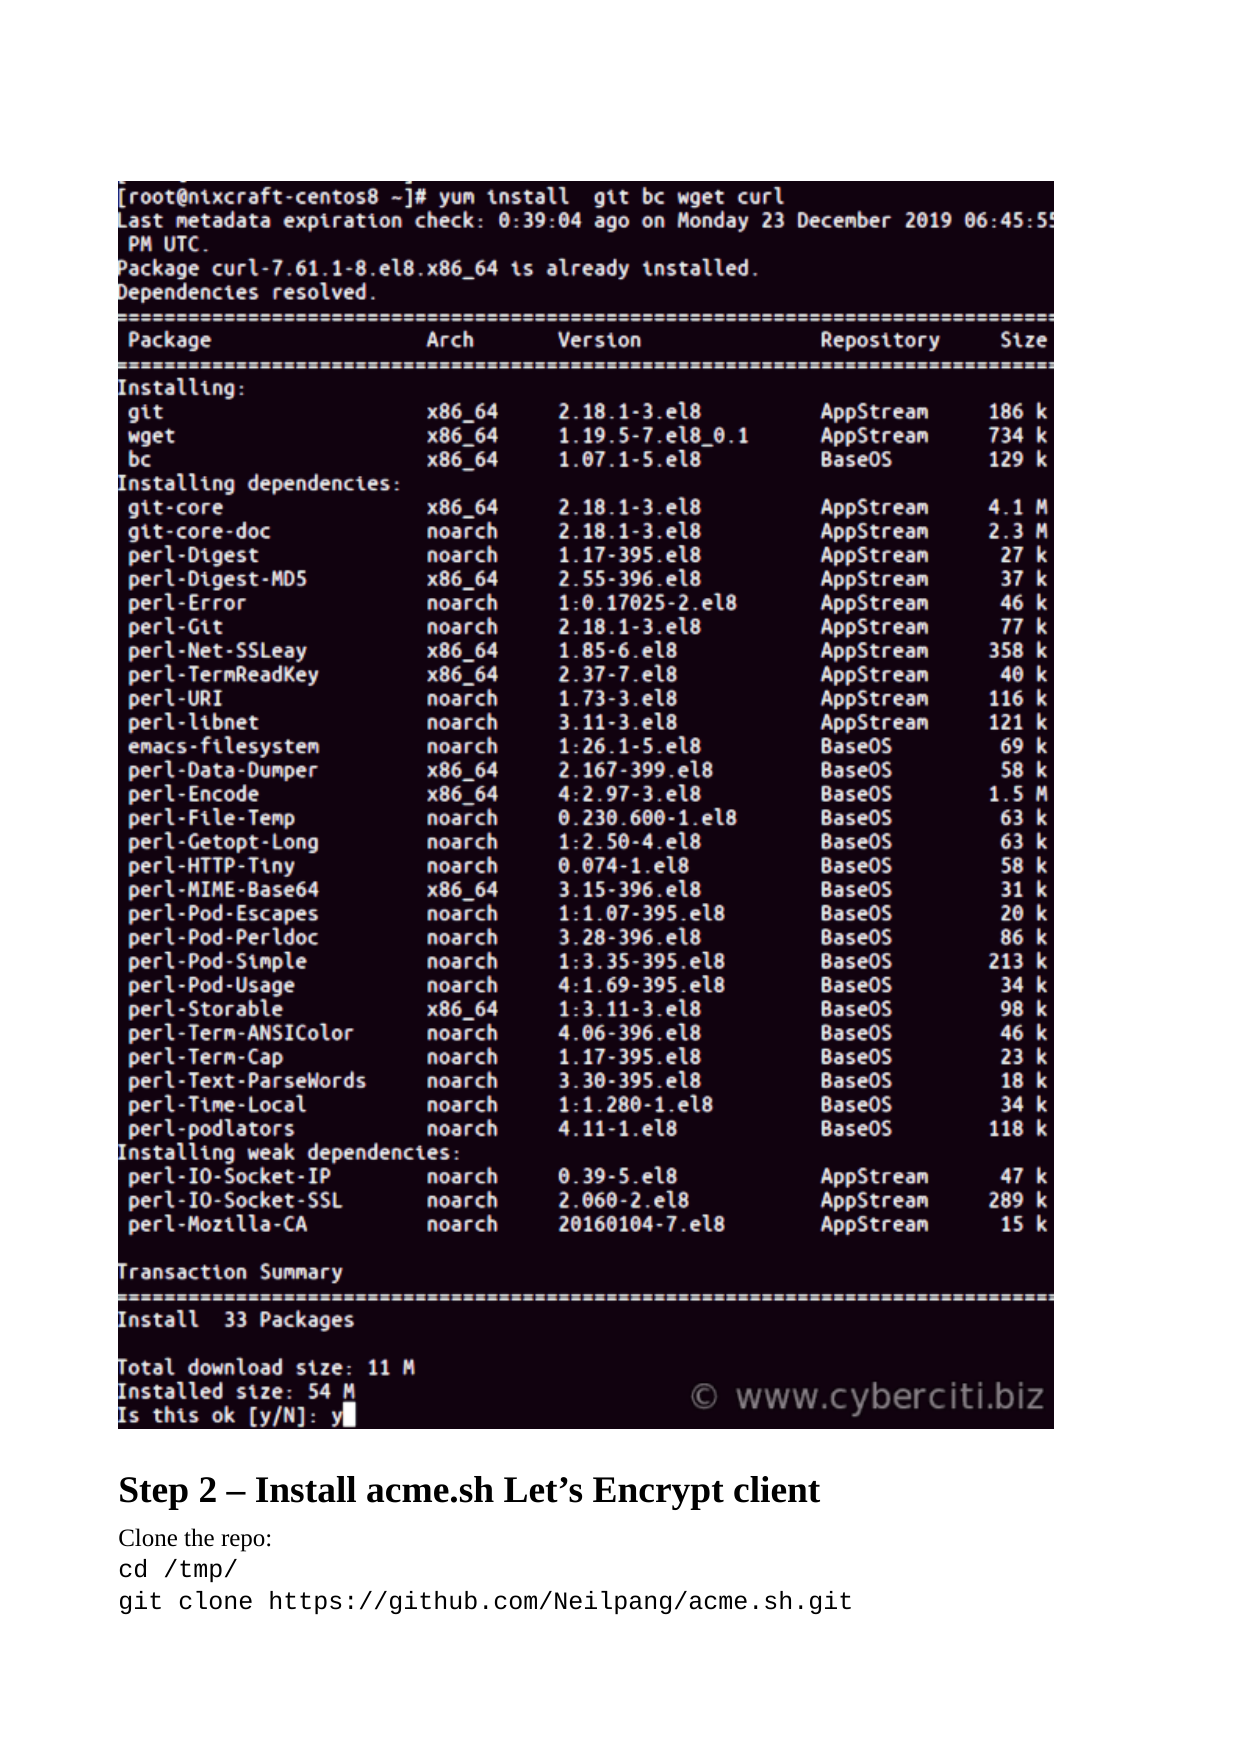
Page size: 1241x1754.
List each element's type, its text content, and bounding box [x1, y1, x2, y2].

picture [118, 181, 1054, 1429]
subtitle Step 2 – Install acme.sh Let’s Encrypt client [118, 1468, 1122, 1511]
text Clone the repo: cd /tmp/ git clone https://github.com/Neilpang/acme.sh.git [118, 1523, 1122, 1617]
text [118, 118, 1122, 1428]
